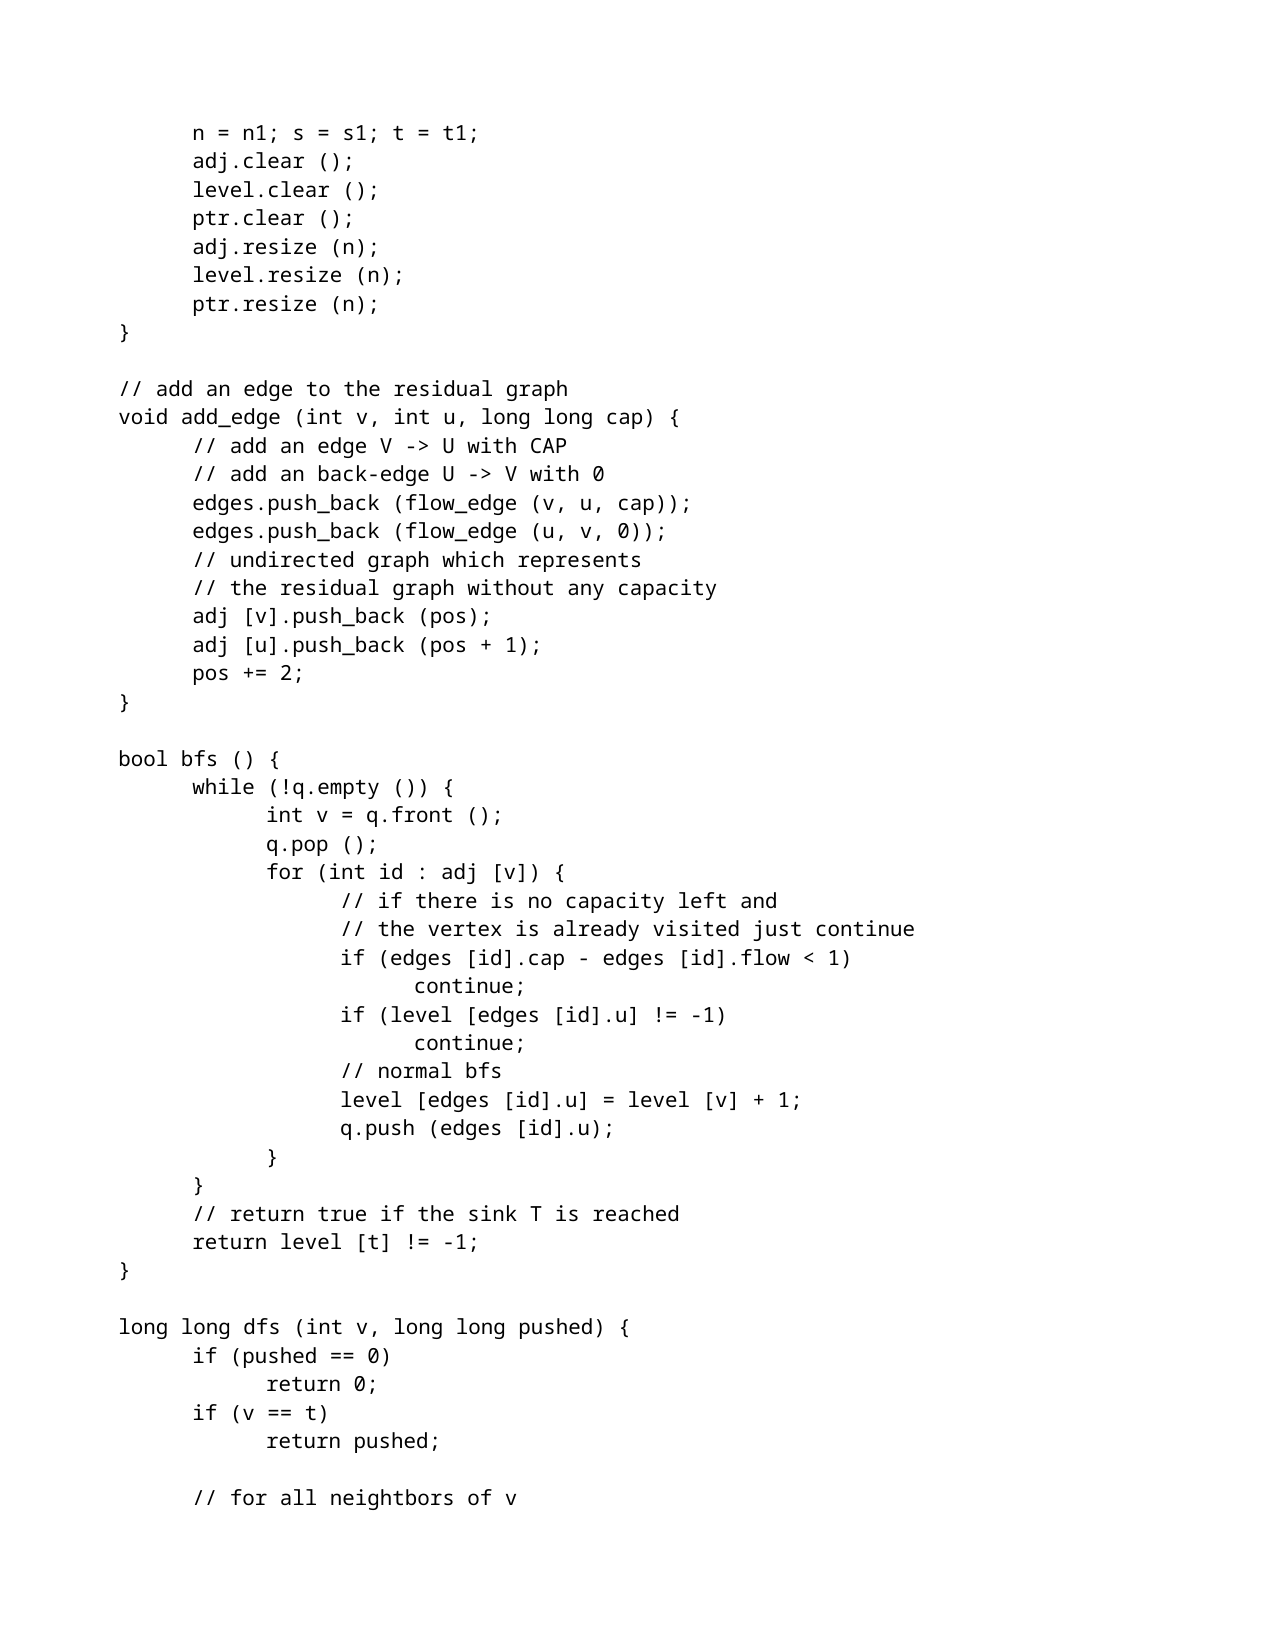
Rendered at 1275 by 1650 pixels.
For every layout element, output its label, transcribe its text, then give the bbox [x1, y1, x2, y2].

text // if there is no capacity left and [118, 886, 1157, 914]
text // the vertex is already visited just continue [118, 914, 1157, 943]
text // return true if the sink T is reached [118, 1199, 1157, 1227]
text return 0; [118, 1369, 1157, 1398]
text return level [t] != -1; [118, 1227, 1157, 1256]
text bool bfs () { [118, 744, 1157, 772]
text q.push (edges [id].u); [118, 1113, 1157, 1142]
text level [edges [id].u] = level [v] + 1; [118, 1085, 1157, 1113]
text int v = q.front (); [118, 801, 1157, 829]
text level.resize (n); [118, 260, 1157, 289]
text // undirected graph which represents [118, 545, 1157, 573]
text level.clear (); [118, 175, 1157, 203]
text adj.resize (n); [118, 232, 1157, 260]
text return pushed; [118, 1426, 1157, 1455]
text continue; [118, 1028, 1157, 1057]
text // add an edge V -> U with CAP [118, 431, 1157, 459]
text n = n1; s = s1; t = t1; [118, 118, 1157, 147]
text long long dfs (int v, long long pushed) { [118, 1312, 1157, 1341]
text void add_edge (int v, int u, long long cap) { [118, 402, 1157, 431]
text if (level [edges [id].u] != -1) [118, 1000, 1157, 1028]
text // add an edge to the residual graph [118, 374, 1157, 402]
text // for all neightbors of v [118, 1483, 1157, 1512]
text // the residual graph without any capacity [118, 573, 1157, 602]
text ptr.clear (); [118, 203, 1157, 232]
text } [118, 687, 1157, 715]
text } [118, 1256, 1157, 1284]
text } [118, 317, 1157, 346]
text // normal bfs [118, 1057, 1157, 1085]
text // add an back-edge U -> V with 0 [118, 459, 1157, 488]
text if (v == t) [118, 1398, 1157, 1426]
text q.pop (); [118, 829, 1157, 857]
text edges.push_back (flow_edge (u, v, 0)); [118, 516, 1157, 545]
text while (!q.empty ()) { [118, 772, 1157, 801]
text for (int id : adj [v]) { [118, 857, 1157, 886]
text } [118, 1142, 1157, 1170]
text adj.clear (); [118, 147, 1157, 175]
text continue; [118, 971, 1157, 1000]
text adj [v].push_back (pos); [118, 602, 1157, 630]
text adj [u].push_back (pos + 1); [118, 630, 1157, 658]
text } [118, 1170, 1157, 1199]
text edges.push_back (flow_edge (v, u, cap)); [118, 488, 1157, 516]
text if (pushed == 0) [118, 1341, 1157, 1369]
text pos += 2; [118, 658, 1157, 687]
text ptr.resize (n); [118, 289, 1157, 317]
text if (edges [id].cap - edges [id].flow < 1) [118, 943, 1157, 971]
